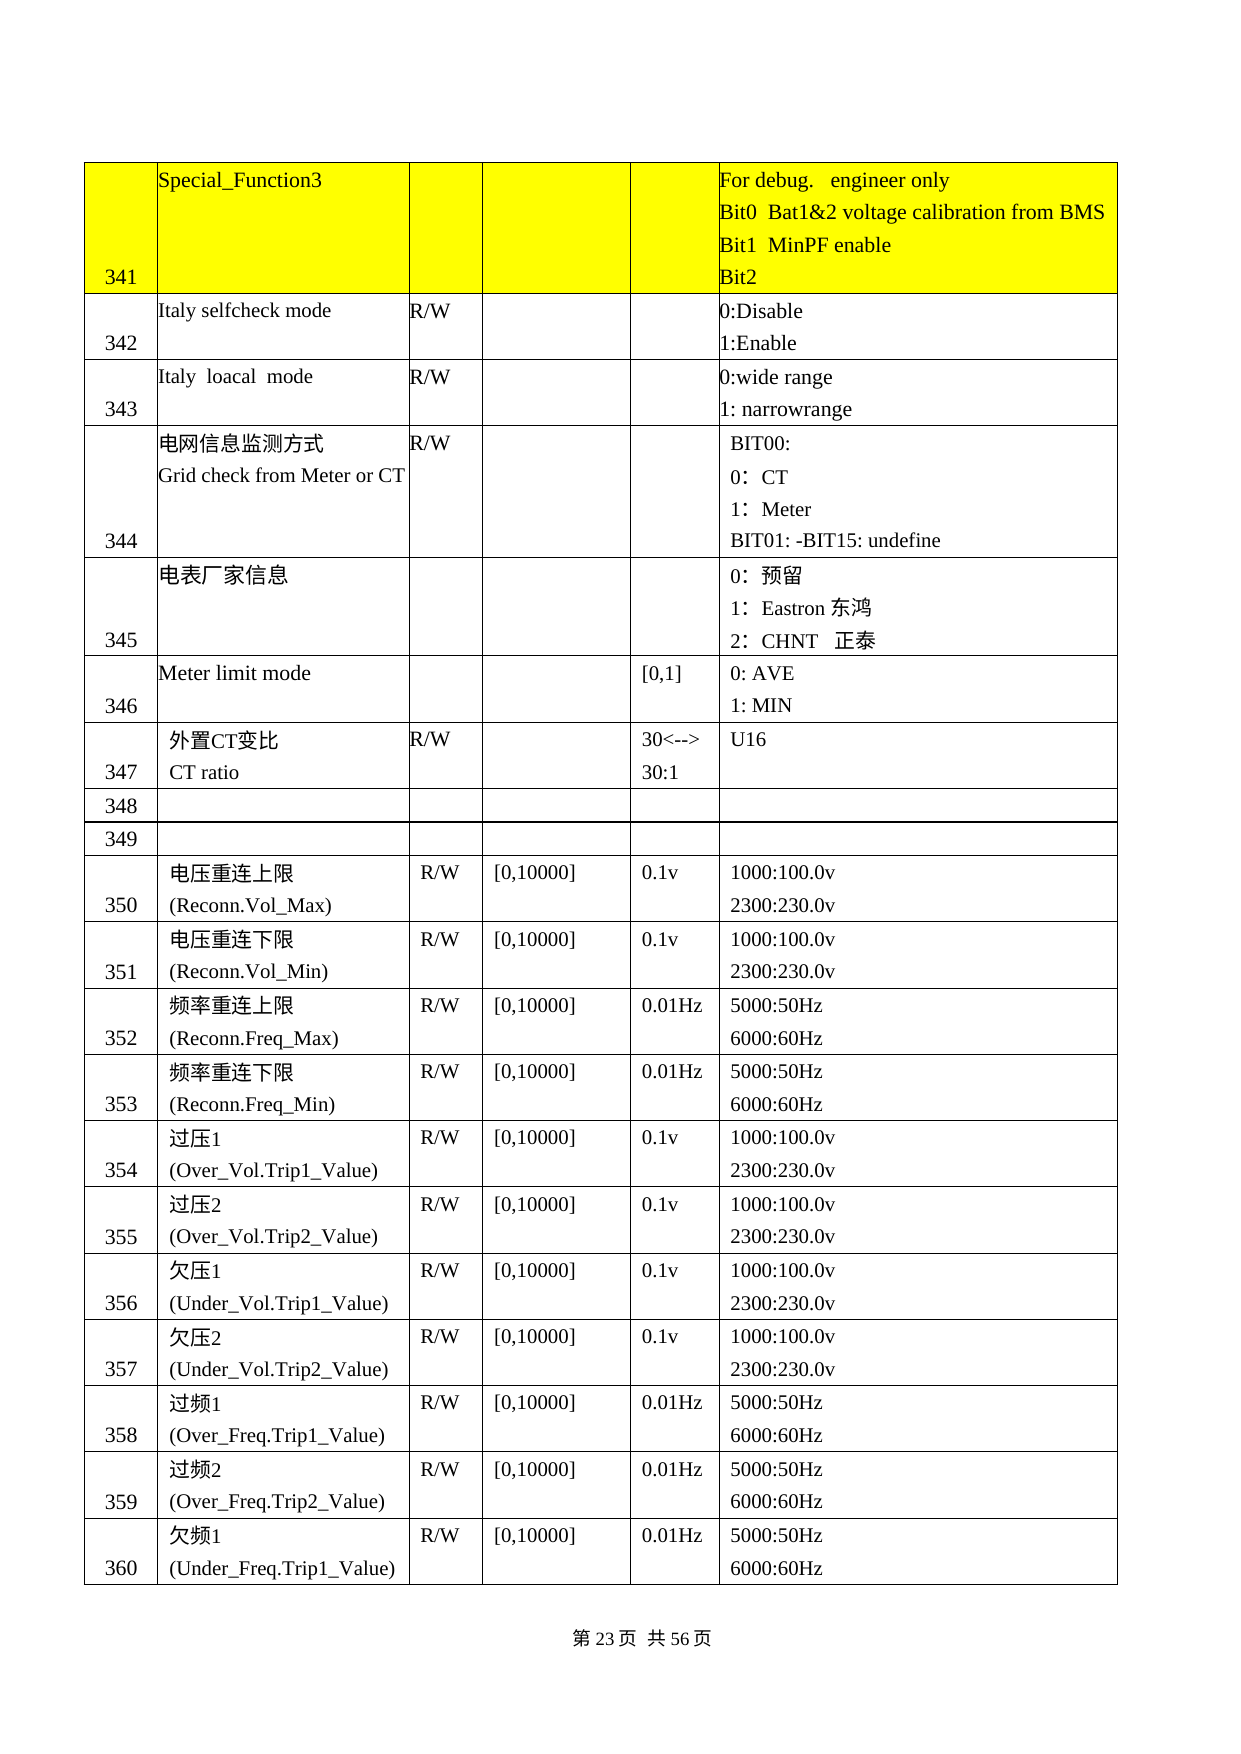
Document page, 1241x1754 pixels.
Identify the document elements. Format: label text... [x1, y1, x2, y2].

table_cell 过频1 (Over_Freq.Trip1_Value) [158, 1386, 409, 1451]
table_cell [158, 789, 409, 821]
table_cell 360 [85, 1519, 157, 1584]
table_cell R/W [410, 1055, 482, 1120]
table_cell [631, 294, 719, 359]
table_cell [0,10000] [483, 1055, 630, 1120]
table_cell 0:Disable 1:Enable [720, 294, 1117, 359]
table_cell [631, 558, 719, 655]
table_cell 5000:50Hz 6000:60Hz [720, 1386, 1117, 1451]
table_cell 343 [85, 360, 157, 425]
table_cell [483, 789, 630, 821]
table_cell R/W [410, 1386, 482, 1451]
table_cell 355 [85, 1187, 157, 1252]
table_cell [631, 426, 719, 557]
table_cell 344 [85, 426, 157, 557]
table_cell R/W [410, 856, 482, 921]
table_cell 342 [85, 294, 157, 359]
table_cell 0.1v [631, 922, 719, 987]
table_cell 欠频1 (Under_Freq.Trip1_Value) [158, 1519, 409, 1584]
table_cell 348 [85, 789, 157, 821]
table_cell [0,1] [631, 656, 719, 722]
table_cell BIT00: 0：CT 1：Meter BIT01: -BIT15: undefine [720, 426, 1117, 557]
table_cell 358 [85, 1386, 157, 1451]
table_cell 351 [85, 922, 157, 987]
table_cell R/W [410, 294, 482, 359]
table_cell 电压重连上限 (Reconn.Vol_Max) [158, 856, 409, 921]
table_cell 过频2 (Over_Freq.Trip2_Value) [158, 1452, 409, 1517]
table_cell [483, 723, 630, 788]
table_cell 1000:100.0v 2300:230.0v [720, 1254, 1117, 1319]
table_cell 357 [85, 1320, 157, 1385]
table_cell [720, 823, 1117, 855]
table_cell [631, 163, 719, 293]
table_cell [483, 823, 630, 855]
table_cell 5000:50Hz 6000:60Hz [720, 989, 1117, 1054]
table_cell 频率重连上限 (Reconn.Freq_Max) [158, 989, 409, 1054]
table_cell 349 [85, 823, 157, 855]
table_cell 电压重连下限 (Reconn.Vol_Min) [158, 922, 409, 987]
table_cell 30<--> 30:1 [631, 723, 719, 788]
table_cell 5000:50Hz 6000:60Hz [720, 1519, 1117, 1584]
table_cell 电网信息监测方式 Grid check from Meter or CT [158, 426, 409, 557]
table_cell Italy loacal mode [158, 360, 409, 425]
table_cell R/W [410, 1320, 482, 1385]
table_cell R/W [410, 1187, 482, 1252]
table_cell R/W [410, 1254, 482, 1319]
table_cell [410, 789, 482, 821]
table_cell R/W [410, 1452, 482, 1517]
table_cell 341 [85, 163, 157, 293]
table_cell [410, 558, 482, 655]
table_cell 过压2 (Over_Vol.Trip2_Value) [158, 1187, 409, 1252]
table_cell 353 [85, 1055, 157, 1120]
table_cell 0.01Hz [631, 1055, 719, 1120]
table_cell [0,10000] [483, 922, 630, 987]
table_cell 0.01Hz [631, 1452, 719, 1517]
table_cell Special_Function3 [158, 163, 409, 293]
table_cell [483, 426, 630, 557]
table_cell 频率重连下限 (Reconn.Freq_Min) [158, 1055, 409, 1120]
table_cell R/W [410, 1121, 482, 1186]
table_cell 1000:100.0v 2300:230.0v [720, 1187, 1117, 1252]
table_cell [0,10000] [483, 989, 630, 1054]
table_cell [0,10000] [483, 1386, 630, 1451]
table_cell [631, 789, 719, 821]
table_cell 345 [85, 558, 157, 655]
table_cell 欠压2 (Under_Vol.Trip2_Value) [158, 1320, 409, 1385]
table_cell 0:wide range 1: narrowrange [720, 360, 1117, 425]
table_cell R/W [410, 723, 482, 788]
table_cell 欠压1 (Under_Vol.Trip1_Value) [158, 1254, 409, 1319]
table_cell 5000:50Hz 6000:60Hz [720, 1055, 1117, 1120]
table_cell 过压1 (Over_Vol.Trip1_Value) [158, 1121, 409, 1186]
table_cell 0.1v [631, 1187, 719, 1252]
table_cell [631, 360, 719, 425]
table_cell [410, 163, 482, 293]
table_cell 0.1v [631, 1254, 719, 1319]
table_cell [0,10000] [483, 1254, 630, 1319]
table_cell 0: AVE 1: MIN [720, 656, 1117, 722]
table_cell 电表厂家信息 [158, 558, 409, 655]
table_cell [0,10000] [483, 1320, 630, 1385]
table_cell R/W [410, 989, 482, 1054]
table_cell [0,10000] [483, 1452, 630, 1517]
table_cell U16 [720, 723, 1117, 788]
table_cell 354 [85, 1121, 157, 1186]
table_cell [483, 163, 630, 293]
table_cell [0,10000] [483, 856, 630, 921]
table_cell 1000:100.0v 2300:230.0v [720, 922, 1117, 987]
table_cell [483, 558, 630, 655]
table_cell 0.01Hz [631, 989, 719, 1054]
table_cell 359 [85, 1452, 157, 1517]
table_cell 1000:100.0v 2300:230.0v [720, 1320, 1117, 1385]
table_cell [410, 823, 482, 855]
table_cell [631, 823, 719, 855]
table_cell 350 [85, 856, 157, 921]
table_cell 1000:100.0v 2300:230.0v [720, 1121, 1117, 1186]
table_cell 外置CT变比 CT ratio [158, 723, 409, 788]
table_cell 5000:50Hz 6000:60Hz [720, 1452, 1117, 1517]
table_cell 0.1v [631, 1320, 719, 1385]
table_cell 352 [85, 989, 157, 1054]
table_cell [483, 294, 630, 359]
table_cell 0：预留 1：Eastron 东鸿 2：CHNT 正泰 [720, 558, 1117, 655]
table_cell 347 [85, 723, 157, 788]
table_cell 0.1v [631, 856, 719, 921]
table_cell 356 [85, 1254, 157, 1319]
table_cell 0.1v [631, 1121, 719, 1186]
table_cell R/W [410, 922, 482, 987]
table_cell 346 [85, 656, 157, 722]
table_cell R/W [410, 360, 482, 425]
table_cell 1000:100.0v 2300:230.0v [720, 856, 1117, 921]
table_cell R/W [410, 426, 482, 557]
table_cell 0.01Hz [631, 1386, 719, 1451]
table_cell [0,10000] [483, 1519, 630, 1584]
table_cell For debug. engineer only Bit0 Bat1&2 voltage calibration from BMS Bit1 MinPF enable Bit2 [720, 163, 1117, 293]
table_cell 0.01Hz [631, 1519, 719, 1584]
table_cell [720, 789, 1117, 821]
table_cell [483, 360, 630, 425]
table_cell Meter limit mode [158, 656, 409, 722]
table_cell [158, 823, 409, 855]
table_cell R/W [410, 1519, 482, 1584]
table_cell [0,10000] [483, 1121, 630, 1186]
table_cell [0,10000] [483, 1187, 630, 1252]
table_cell [410, 656, 482, 722]
table_cell Italy selfcheck mode [158, 294, 409, 359]
table_cell [483, 656, 630, 722]
